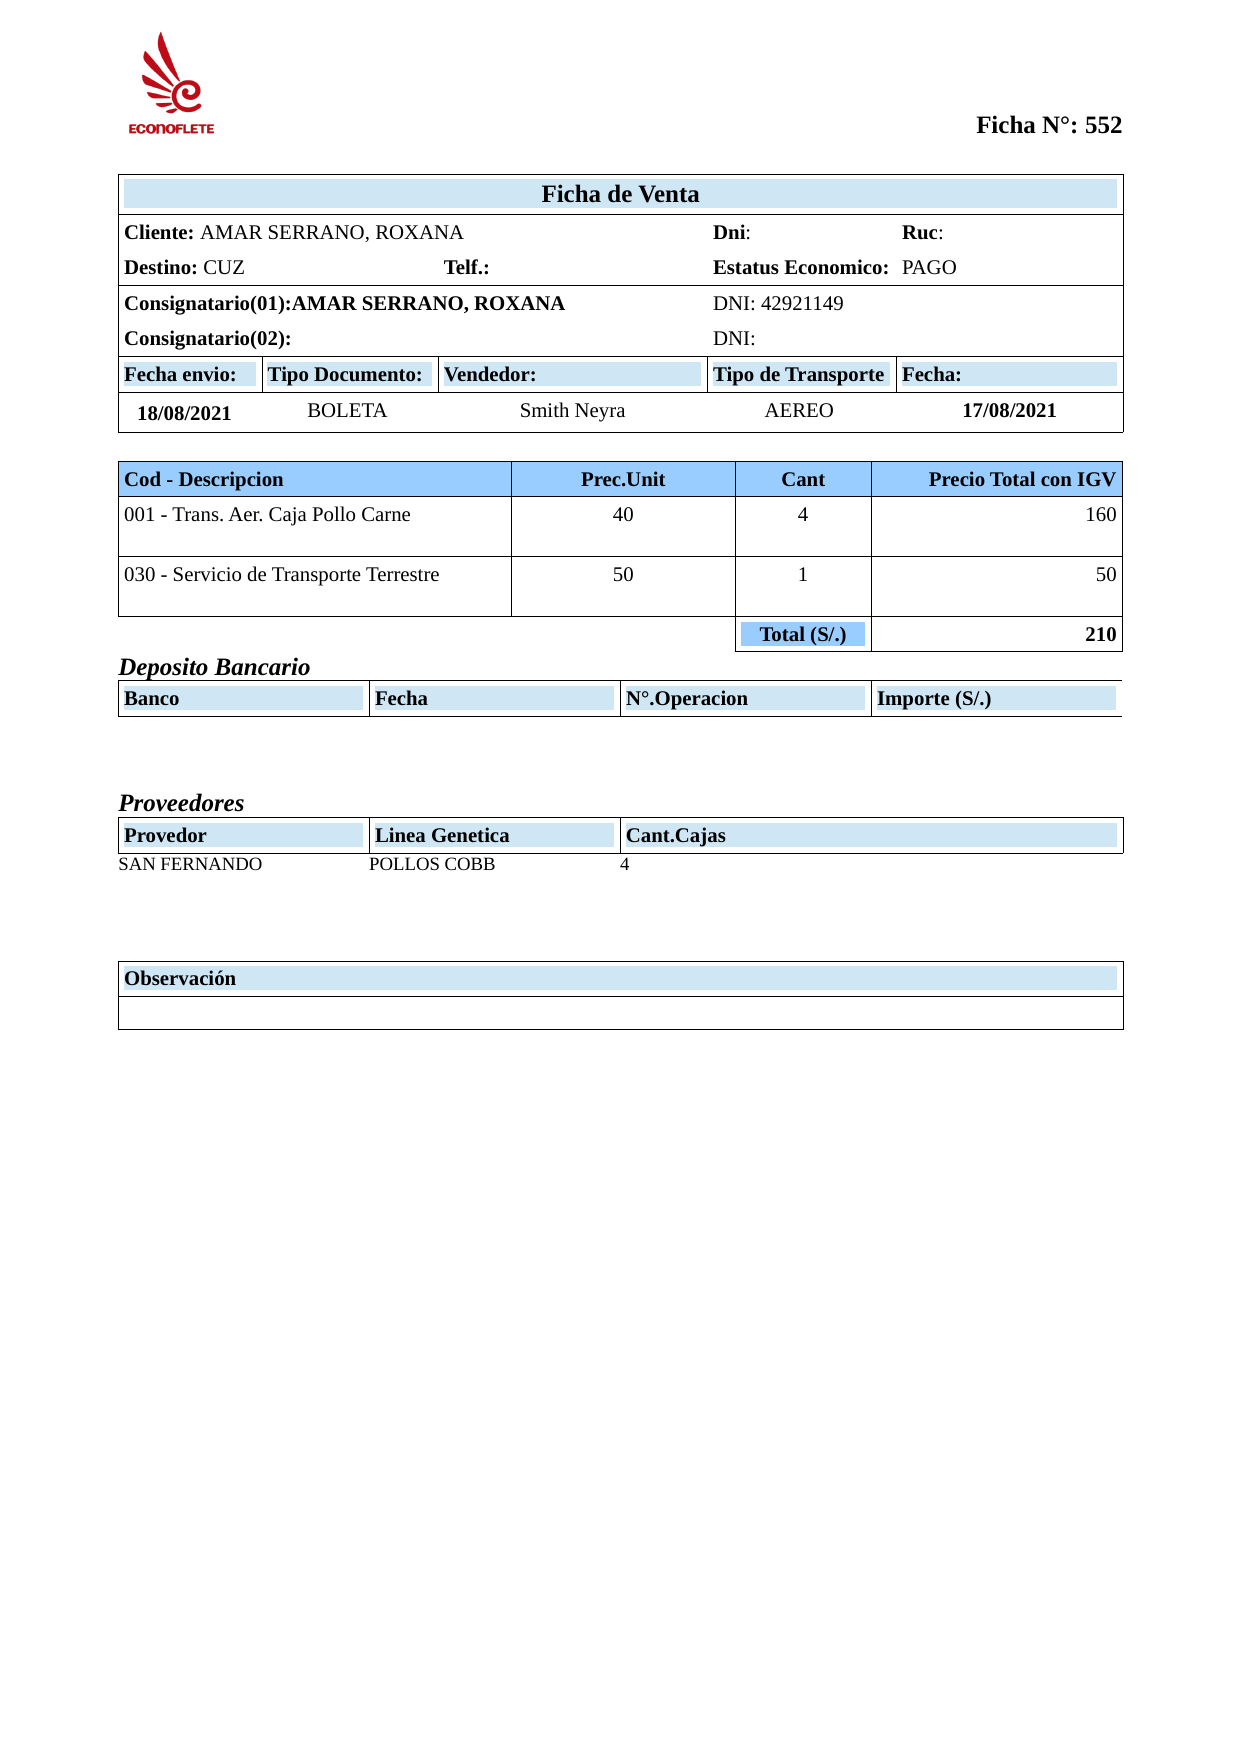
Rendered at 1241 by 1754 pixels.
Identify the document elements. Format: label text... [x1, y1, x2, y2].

table_cell 210 [872, 617, 1122, 651]
table_header Fecha [370, 681, 620, 716]
table_cell AEREO [707, 393, 896, 432]
table_cell PAGO [896, 249, 1123, 285]
table_cell 17/08/2021 [896, 393, 1123, 432]
table_cell 4 [736, 497, 871, 556]
table_cell 18/08/2021 [119, 393, 262, 432]
table_header N°.Operacion [621, 681, 871, 716]
table_cell Destino: CUZ [119, 249, 438, 285]
text Deposito Bancario [118, 652, 1122, 680]
table_header Linea Genetica [370, 818, 620, 853]
table_cell [369, 896, 620, 917]
table_cell [119, 997, 1123, 1029]
table_header Precio Total con IGV [872, 462, 1122, 496]
table_cell [369, 740, 620, 764]
table_header Cod - Descripcion [119, 462, 511, 496]
table_cell [620, 874, 1123, 896]
table_cell Estatus Economico: [707, 249, 896, 285]
table_cell Vendedor: [439, 357, 707, 392]
table_cell 1 [736, 557, 871, 616]
table_cell [118, 896, 369, 917]
table_cell Smith Neyra [438, 393, 707, 432]
table_header Cant.Cajas [621, 818, 1123, 853]
table_cell [620, 939, 1123, 961]
table_cell 50 [872, 557, 1122, 616]
table_cell [620, 740, 871, 764]
table_header Banco [119, 681, 369, 716]
table_header Provedor [119, 818, 369, 853]
table_cell [620, 918, 1123, 939]
table_cell [118, 764, 369, 788]
table_cell [871, 740, 1122, 764]
table_cell POLLOS COBB [369, 854, 620, 874]
picture [118, 31, 225, 134]
table_cell DNI: 42921149 [707, 286, 1123, 321]
table_header Observación [119, 962, 1123, 996]
table_cell [369, 717, 620, 740]
table_cell [369, 939, 620, 961]
table_cell DNI: [707, 321, 1123, 356]
table_header Cant [736, 462, 871, 496]
table_cell BOLETA [262, 393, 438, 432]
table_cell [369, 764, 620, 788]
table_cell [118, 918, 369, 939]
table_cell [369, 918, 620, 939]
table_cell Tipo de Transporte [708, 357, 896, 392]
table_cell Ruc: [896, 215, 1123, 249]
table_cell [118, 617, 511, 651]
table_cell Telf.: [438, 249, 707, 285]
table_cell 4 [620, 854, 1123, 874]
table_cell Dni: [707, 215, 896, 249]
table_cell [620, 717, 871, 740]
text Proveedores [118, 788, 1122, 817]
table_cell [620, 764, 871, 788]
table_cell [118, 874, 369, 896]
table_cell [511, 617, 735, 651]
table_cell [871, 764, 1122, 788]
table_cell Tipo Documento: [263, 357, 438, 392]
table_cell Consignatario(02): [119, 321, 707, 356]
table_header Importe (S/.) [872, 681, 1122, 716]
table_cell 160 [872, 497, 1122, 556]
table_cell 030 - Servicio de Transporte Terrestre [119, 557, 511, 616]
table_cell [118, 717, 369, 740]
table_cell Consignatario(01):AMAR SERRANO, ROXANA [119, 286, 707, 321]
table_header Ficha de Venta [119, 175, 1123, 214]
table_cell [871, 717, 1122, 740]
table_cell 50 [512, 557, 735, 616]
table_header Prec.Unit [512, 462, 735, 496]
table_cell [369, 874, 620, 896]
table_cell [118, 939, 369, 961]
table_cell Fecha envio: [119, 357, 262, 392]
table_cell 40 [512, 497, 735, 556]
table_cell 001 - Trans. Aer. Caja Pollo Carne [119, 497, 511, 556]
table_cell Total (S/.) [736, 617, 871, 651]
table_cell [620, 896, 1123, 917]
table_cell Fecha: [897, 357, 1123, 392]
table_cell SAN FERNANDO [118, 854, 369, 874]
table_cell Cliente: AMAR SERRANO, ROXANA [119, 215, 707, 249]
table_cell [118, 740, 369, 764]
